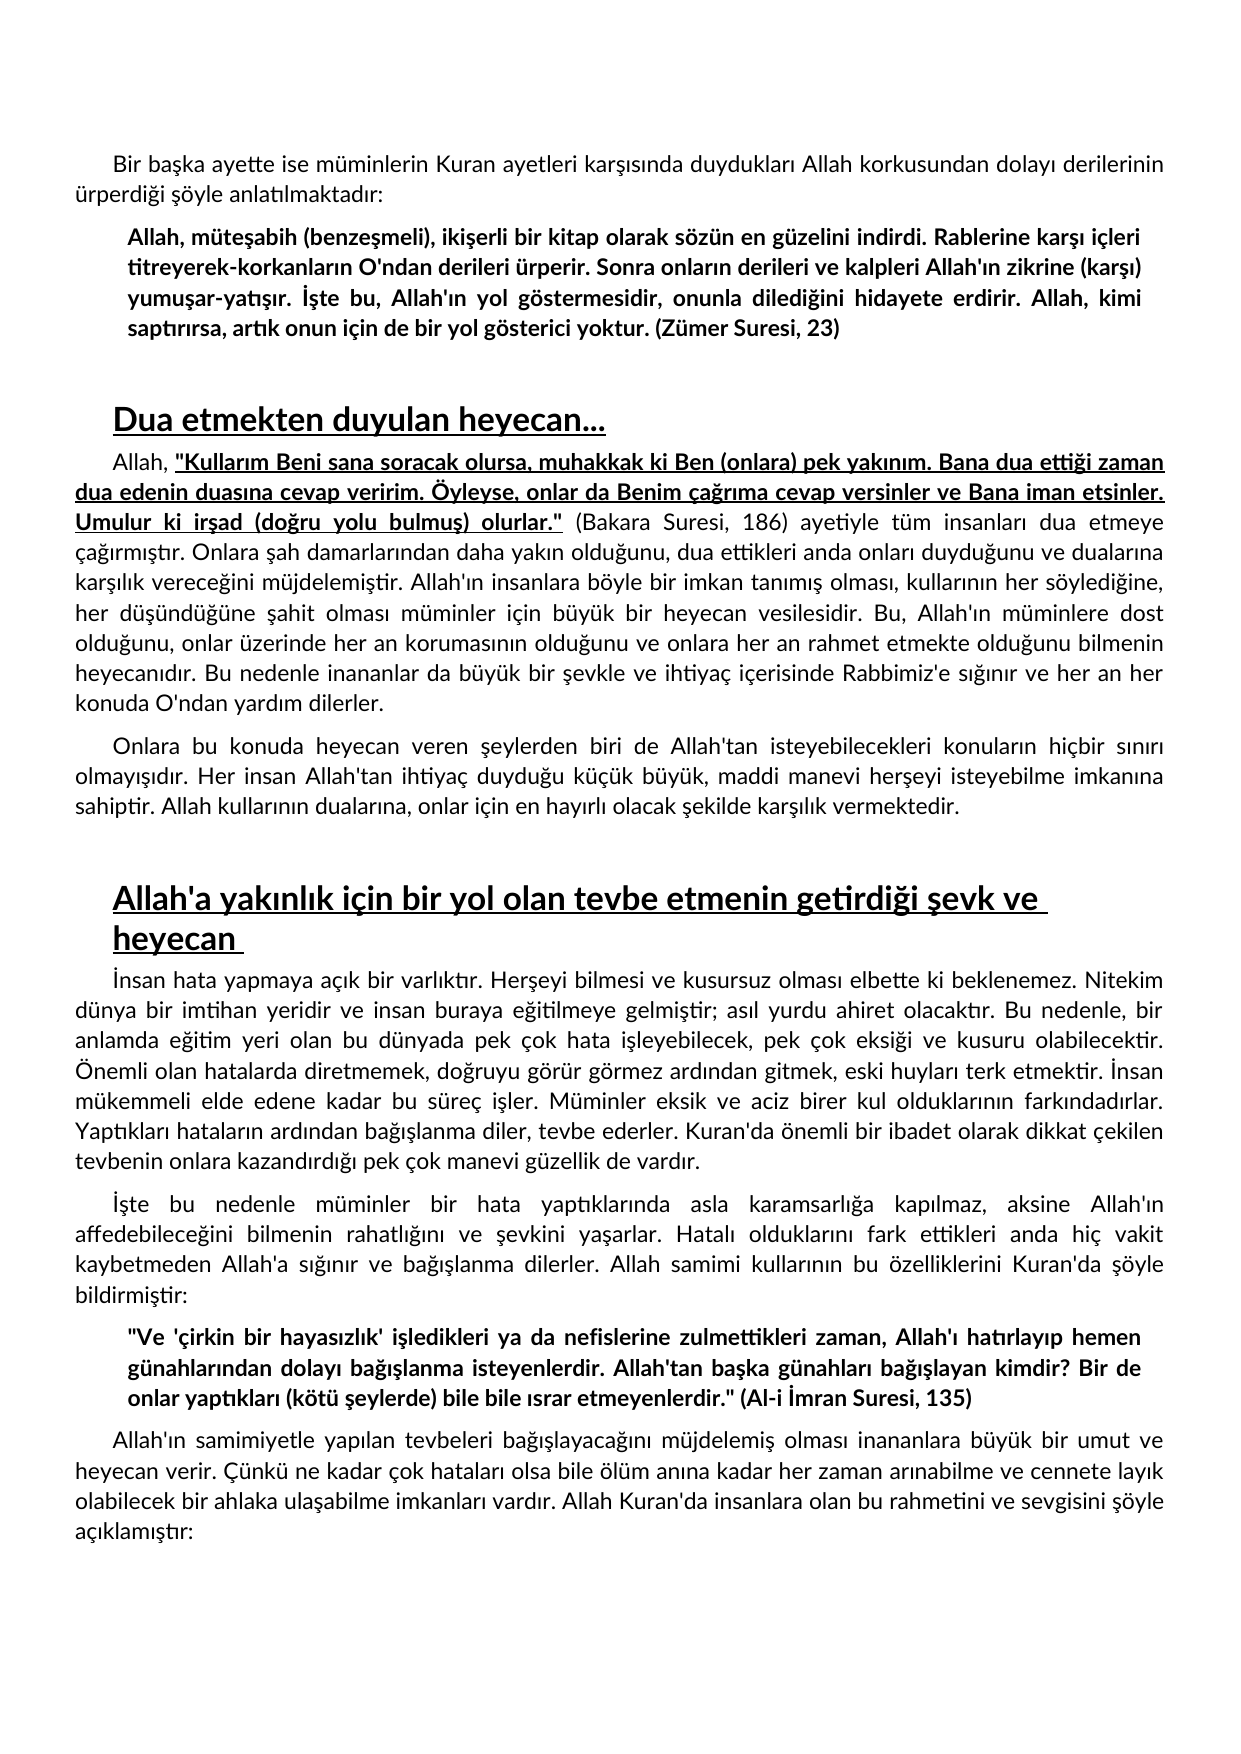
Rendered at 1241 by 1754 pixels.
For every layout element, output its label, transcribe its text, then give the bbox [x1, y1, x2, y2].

text Allah'ın samimiyetle yapılan tevbeleri bağışlayacağını müjdelemiş olması inananlara büyük bir umut ve heyecan verir. Çünkü ne kadar çok hataları olsa bile ölüm anına kadar her zaman arınabilme ve cennete layık olabilecek bir ahlaka ulaşabilme imkanları vardır. Allah Kuran'da insanlara olan bu rahmetini ve sevgisini şöyle açıklamıştır: [75, 1426, 1165, 1544]
text Allah, "Kullarım Beni sana soracak olursa, muhakkak ki Ben (onlara) pek yakınım. Bana dua ettiği zaman dua edenin duasına cevap veririm. Öyleyse, onlar da Benim çağrıma cevap versinler ve Bana iman etsinler. [75, 447, 1165, 501]
text Bir başka ayette ise müminlerin Kuran ayetleri karşısında duydukları Allah korkusundan dolayı derilerinin ürperdiği şöyle anlatılmaktadır: [75, 150, 1165, 208]
subtitle Dua etmekten duyulan heyecan... [112, 399, 1165, 439]
text İnsan hata yapmaya açık bir varlıktır. Herşeyi bilmesi ve kusursuz olması elbette ki beklenemez. Nitekim dünya bir imtihan yeridir ve insan buraya eğitilmeye gelmiştir; asıl yurdu ahiret olacaktır. Bu nedenle, bir anlamda eğitim yeri olan bu dünyada pek çok hata işleyebilecek, pek çok eksiği ve kusuru olabilecektir. Önemli olan hatalarda diretmemek, doğruyu görür görmez ardından gitmek, eski huyları terk etmektir. İnsan mükemmeli elde edene kadar bu süreç işler. Müminler eksik ve aciz birer kul olduklarının farkındadırlar. Yaptıkları hataların ardından bağışlanma diler, tevbe ederler. Kuran'da önemli bir ibadet olarak dikkat çekilen tevbenin onlara kazandırdığı pek çok manevi güzellik de vardır. [75, 966, 1165, 1174]
text Umulur ki irşad (doğru yolu bulmuş) olurlar." (Bakara Suresi, 186) ayetiyle tüm insanları dua etmeye çağırmıştır. Onlara şah damarlarından daha yakın olduğunu, dua ettikleri anda onları duyduğunu ve dualarına karşılık vereceğini müjdelemiştir. Allah'ın insanlara böyle bir imkan tanımış olması, kullarının her söylediğine, her düşündüğüne şahit olması müminler için büyük bir heyecan vesilesidir. Bu, Allah'ın müminlere dost olduğunu, onlar üzerinde her an korumasının olduğunu ve onlara her an rahmet etmekte olduğunu bilmenin heyecanıdır. Bu nedenle inananlar da büyük bir şevkle ve ihtiyaç içerisinde Rabbimiz'e sığınır ve her an her konuda O'ndan yardım dilerler. [75, 503, 1165, 716]
text Onlara bu konuda heyecan veren şeylerden biri de Allah'tan isteyebilecekleri konuların hiçbir sınırı olmayışıdır. Her insan Allah'tan ihtiyaç duyduğu küçük büyük, maddi manevi herşeyi isteyebilme imkanına sahiptir. Allah kullarının dualarına, onlar için en hayırlı olacak şekilde karşılık vermektedir. [75, 732, 1165, 819]
text Allah, müteşabih (benzeşmeli), ikişerli bir kitap olarak sözün en güzelini indirdi. Rablerine karşı içleri titreyerek-korkanların O'ndan derileri ürperir. Sonra onların derileri ve kalpleri Allah'ın zikrine (karşı) yumuşar-yatışır. İşte bu, Allah'ın yol göstermesidir, onunla dilediğini hidayete erdirir. Allah, kimi saptırırsa, artık onun için de bir yol gösterici yoktur. (Zümer Suresi, 23) [127, 223, 1143, 341]
text "Ve 'çirkin bir hayasızlık' işledikleri ya da nefislerine zulmettikleri zaman, Allah'ı hatırlayıp hemen günahlarından dolayı bağışlanma isteyenlerdir. Allah'tan başka günahları bağışlayan kimdir? Bir de onlar yaptıkları (kötü şeylerde) bile bile ısrar etmeyenlerdir." (Al-i İmran Suresi, 135) [127, 1323, 1143, 1411]
subtitle Allah'a yakınlık için bir yol olan tevbe etmenin getirdiği şevk ve heyecan [112, 877, 1165, 957]
text İşte bu nedenle müminler bir hata yaptıklarında asla karamsarlığa kapılmaz, aksine Allah'ın affedebileceğini bilmenin rahatlığını ve şevkini yaşarlar. Hatalı olduklarını fark ettikleri anda hiç vakit kaybetmeden Allah'a sığınır ve bağışlanma dilerler. Allah samimi kullarının bu özelliklerini Kuran'da şöyle bildirmiştir: [75, 1190, 1165, 1308]
